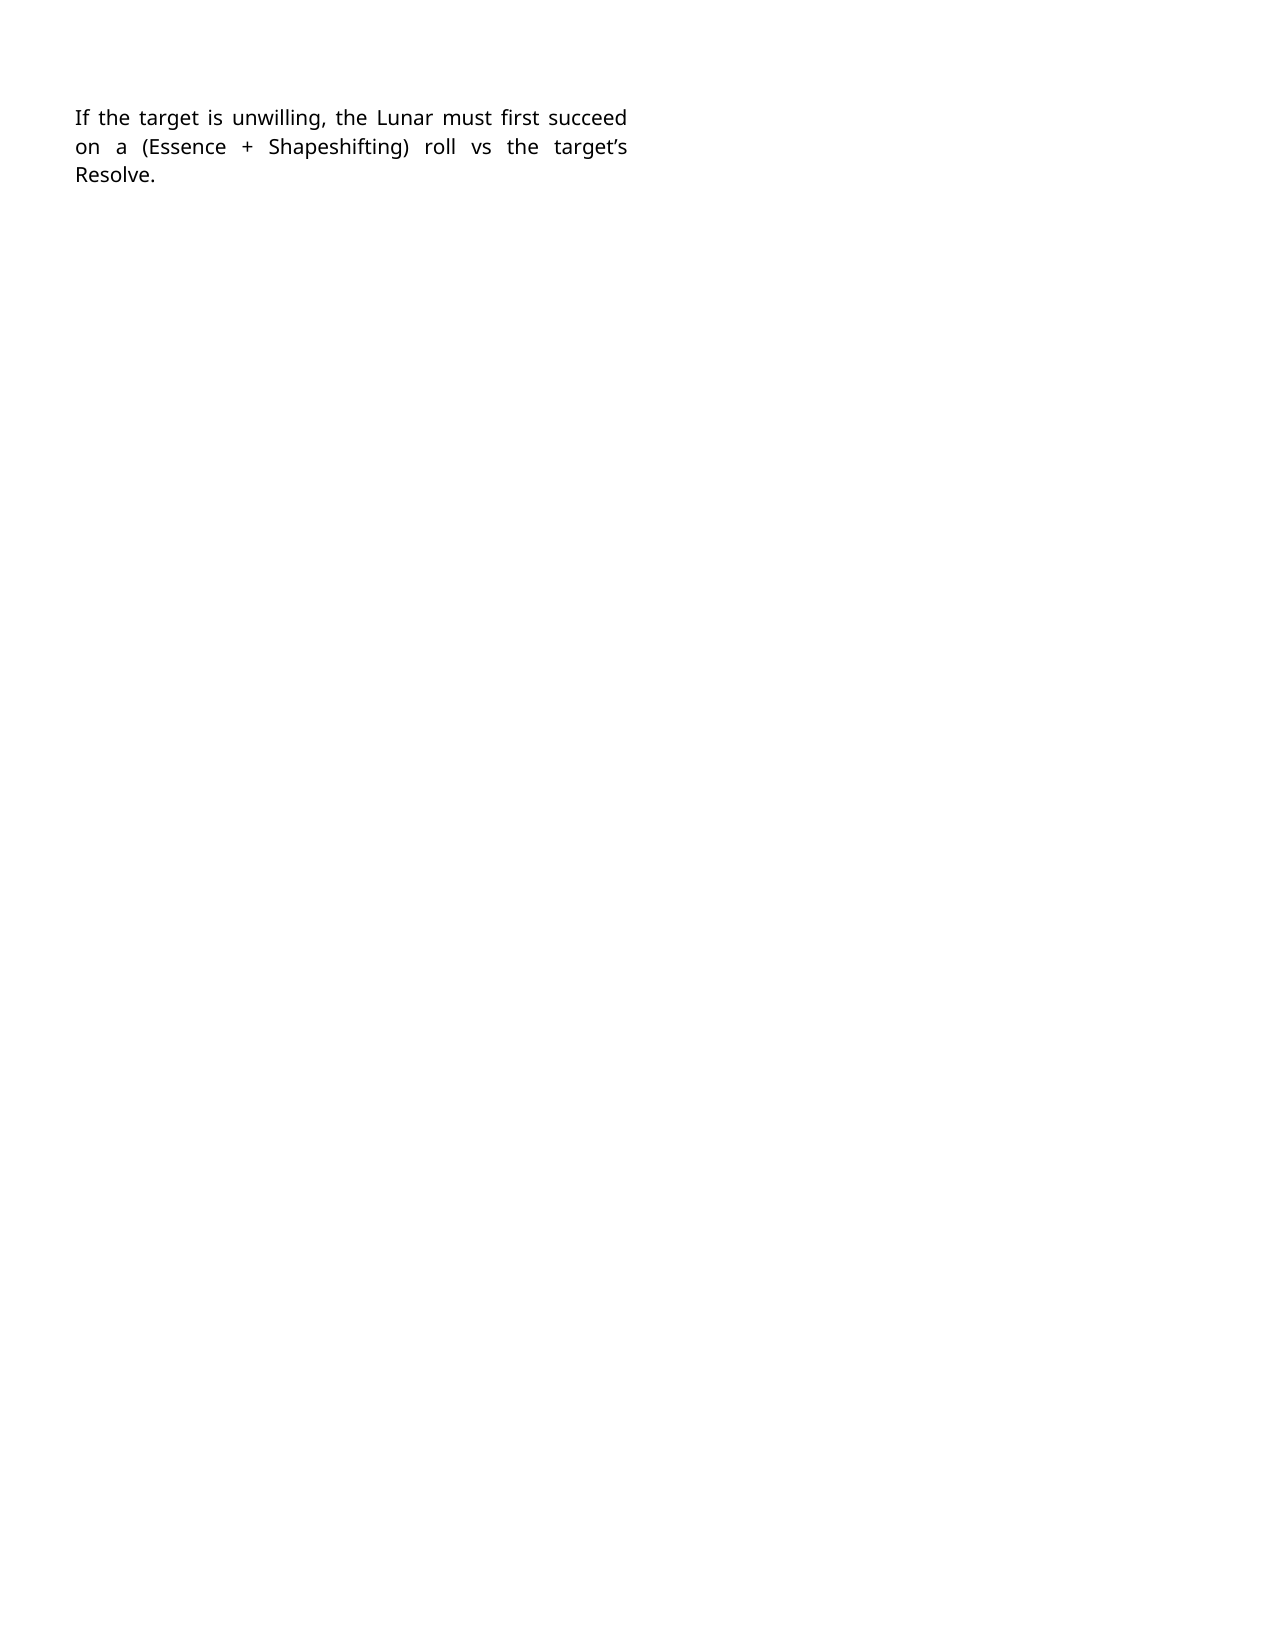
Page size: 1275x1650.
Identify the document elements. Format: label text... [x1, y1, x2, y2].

text If the target is unwilling, the Lunar must first succeed on a (Essence + Shapeshifting) roll vs the target’s Resolve. [75, 103, 628, 189]
